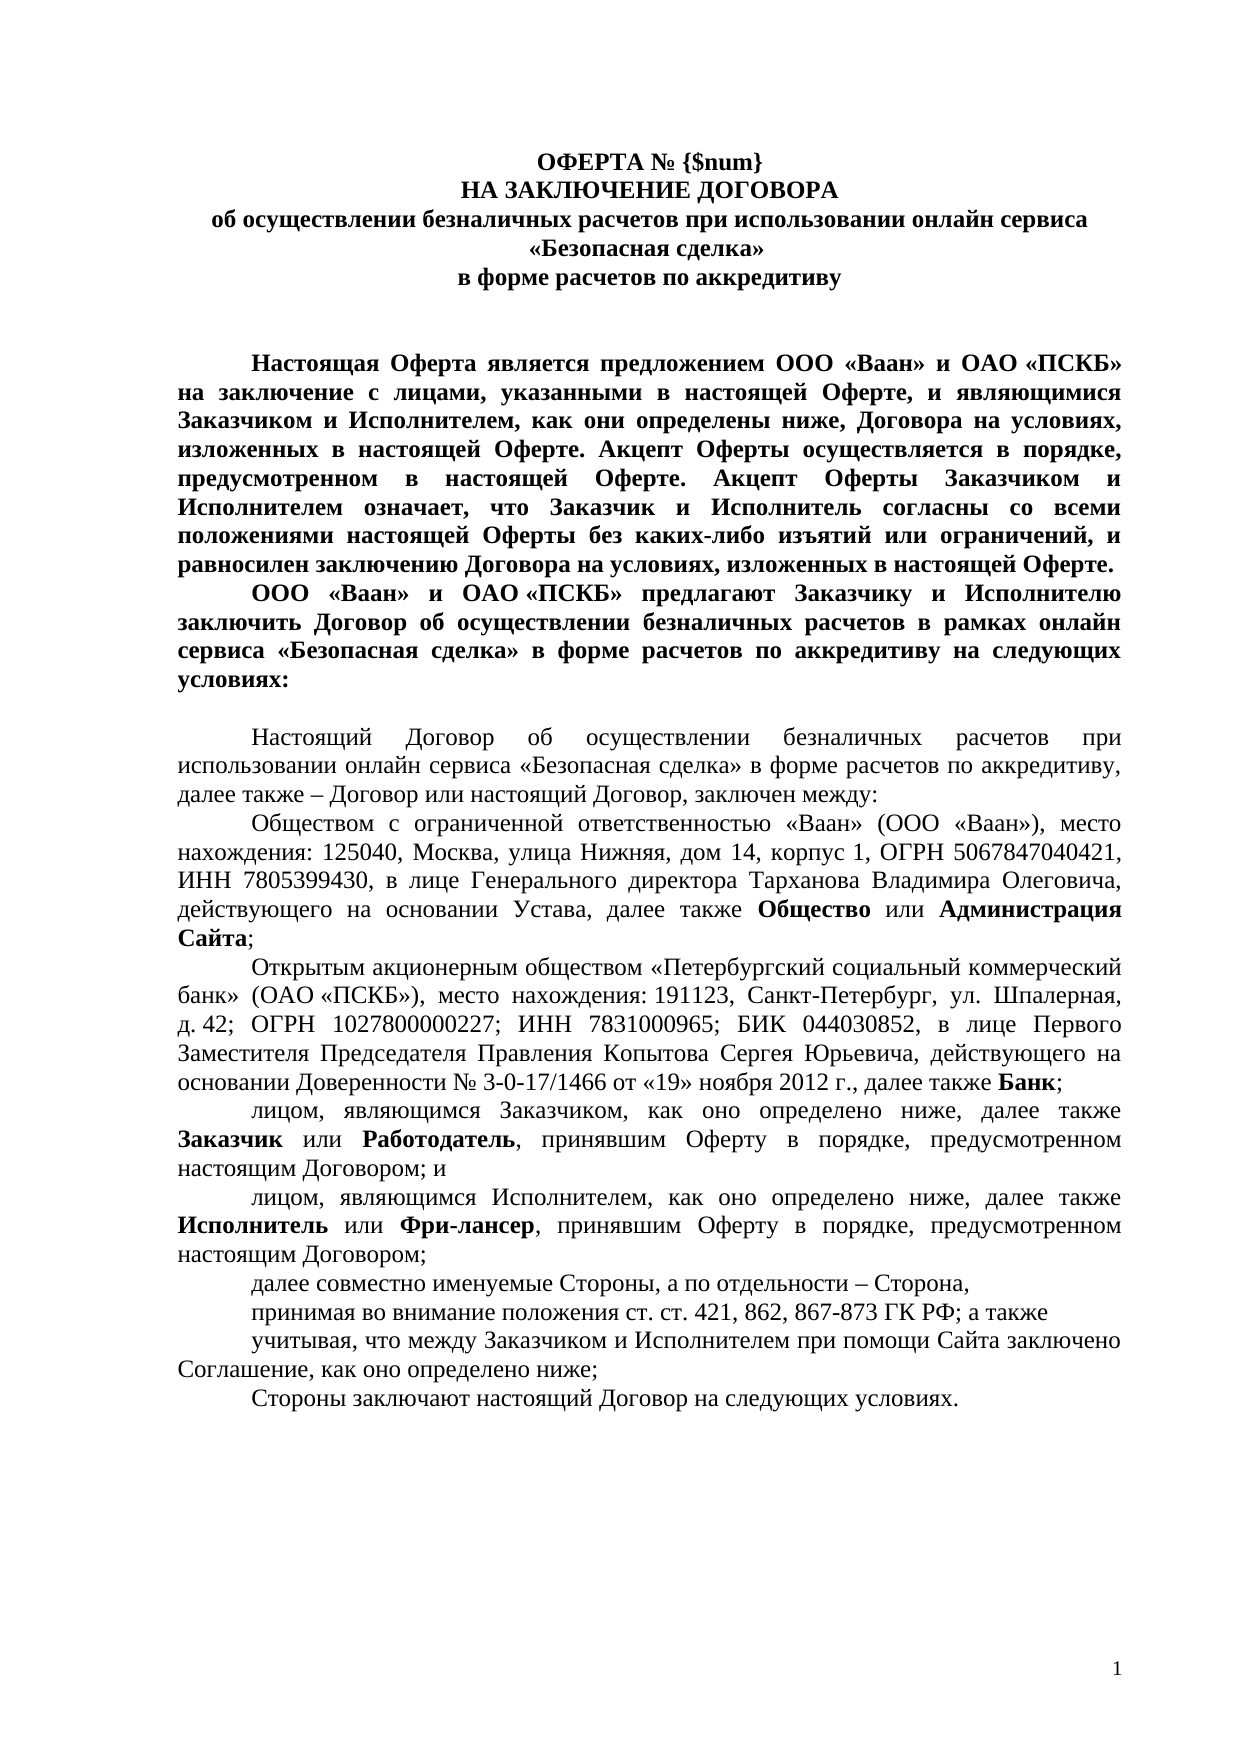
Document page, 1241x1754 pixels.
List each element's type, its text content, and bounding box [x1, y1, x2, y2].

text Обществом с ограниченной ответственностью «Ваан» (ООО «Ваан»), место нахождения: 125040, Москва, улица Нижняя, дом 14, корпус 1, ОГРН 5067847040421, ИНН 7805399430, в лице Генерального директора Тарханова Владимира Олеговича, действующего на основании Устава, далее также Общество или Администрация Сайта; [177, 808, 1122, 952]
text НА ЗАКЛЮЧЕНИЕ ДОГОВОРА [177, 176, 1122, 204]
text об осуществлении безналичных расчетов при использовании онлайн сервиса «Безопасная сделка» [177, 204, 1122, 262]
text учитывая, что между Заказчиком и Исполнителем при помощи Сайта заключено Соглашение, как оно определено ниже; [177, 1326, 1122, 1383]
text далее совместно именуемые Стороны, а по отдельности – Сторона, [177, 1268, 1122, 1297]
text Настоящая Оферта является предложением ООО «Ваан» и ОАО «ПСКБ» на заключение с лицами, указанными в настоящей Оферте, и являющимися Заказчиком и Исполнителем, как они определены ниже, Договора на условиях, изложенных в настоящей Оферте. Акцепт Оферты осуществляется в порядке, предусмотренном в настоящей Оферте. Акцепт Оферты Заказчиком и Исполнителем означает, что Заказчик и Исполнитель согласны со всеми положениями настоящей Оферты без каких-либо изъятий или ограничений, и равносилен заключению Договора на условиях, изложенных в настоящей Оферте. [177, 348, 1122, 578]
text Стороны заключают настоящий Договор на следующих условиях. [177, 1383, 1122, 1412]
text Открытым акционерным обществом «Петербургский социальный коммерческий банк» (ОАО «ПСКБ»), место нахождения: 191123, Санкт-Петербург, ул. Шпалерная, д. 42; ОГРН 1027800000227; ИНН 7831000965; БИК 044030852, в лице Первого Заместителя Председателя Правления Копытова Сергея Юрьевича, действующего на основании Доверенности № 3-0-17/1466 от «19» ноября 2012 г., далее также Банк; [177, 952, 1122, 1096]
text принимая во внимание положения ст. ст. 421, 862, 867-873 ГК РФ; а также [177, 1297, 1122, 1326]
text лицом, являющимся Заказчиком, как оно определено ниже, далее также Заказчик или Работодатель, принявшим Оферту в порядке, предусмотренном настоящим Договором; и [177, 1096, 1122, 1182]
text ОФЕРТА № {$num} [177, 147, 1122, 176]
text в форме расчетов по аккредитиву [177, 262, 1122, 291]
text ООО «Ваан» и ОАО «ПСКБ» предлагают Заказчику и Исполнителю заключить Договор об осуществлении безналичных расчетов в рамках онлайн сервиса «Безопасная сделка» в форме расчетов по аккредитиву на следующих условиях: [177, 578, 1122, 693]
text лицом, являющимся Исполнителем, как оно определено ниже, далее также Исполнитель или Фри-лансер, принявшим Оферту в порядке, предусмотренном настоящим Договором; [177, 1182, 1122, 1268]
text Настоящий Договор об осуществлении безналичных расчетов при использовании онлайн сервиса «Безопасная сделка» в форме расчетов по аккредитиву, далее также – Договор или настоящий Договор, заключен между: [177, 722, 1122, 808]
